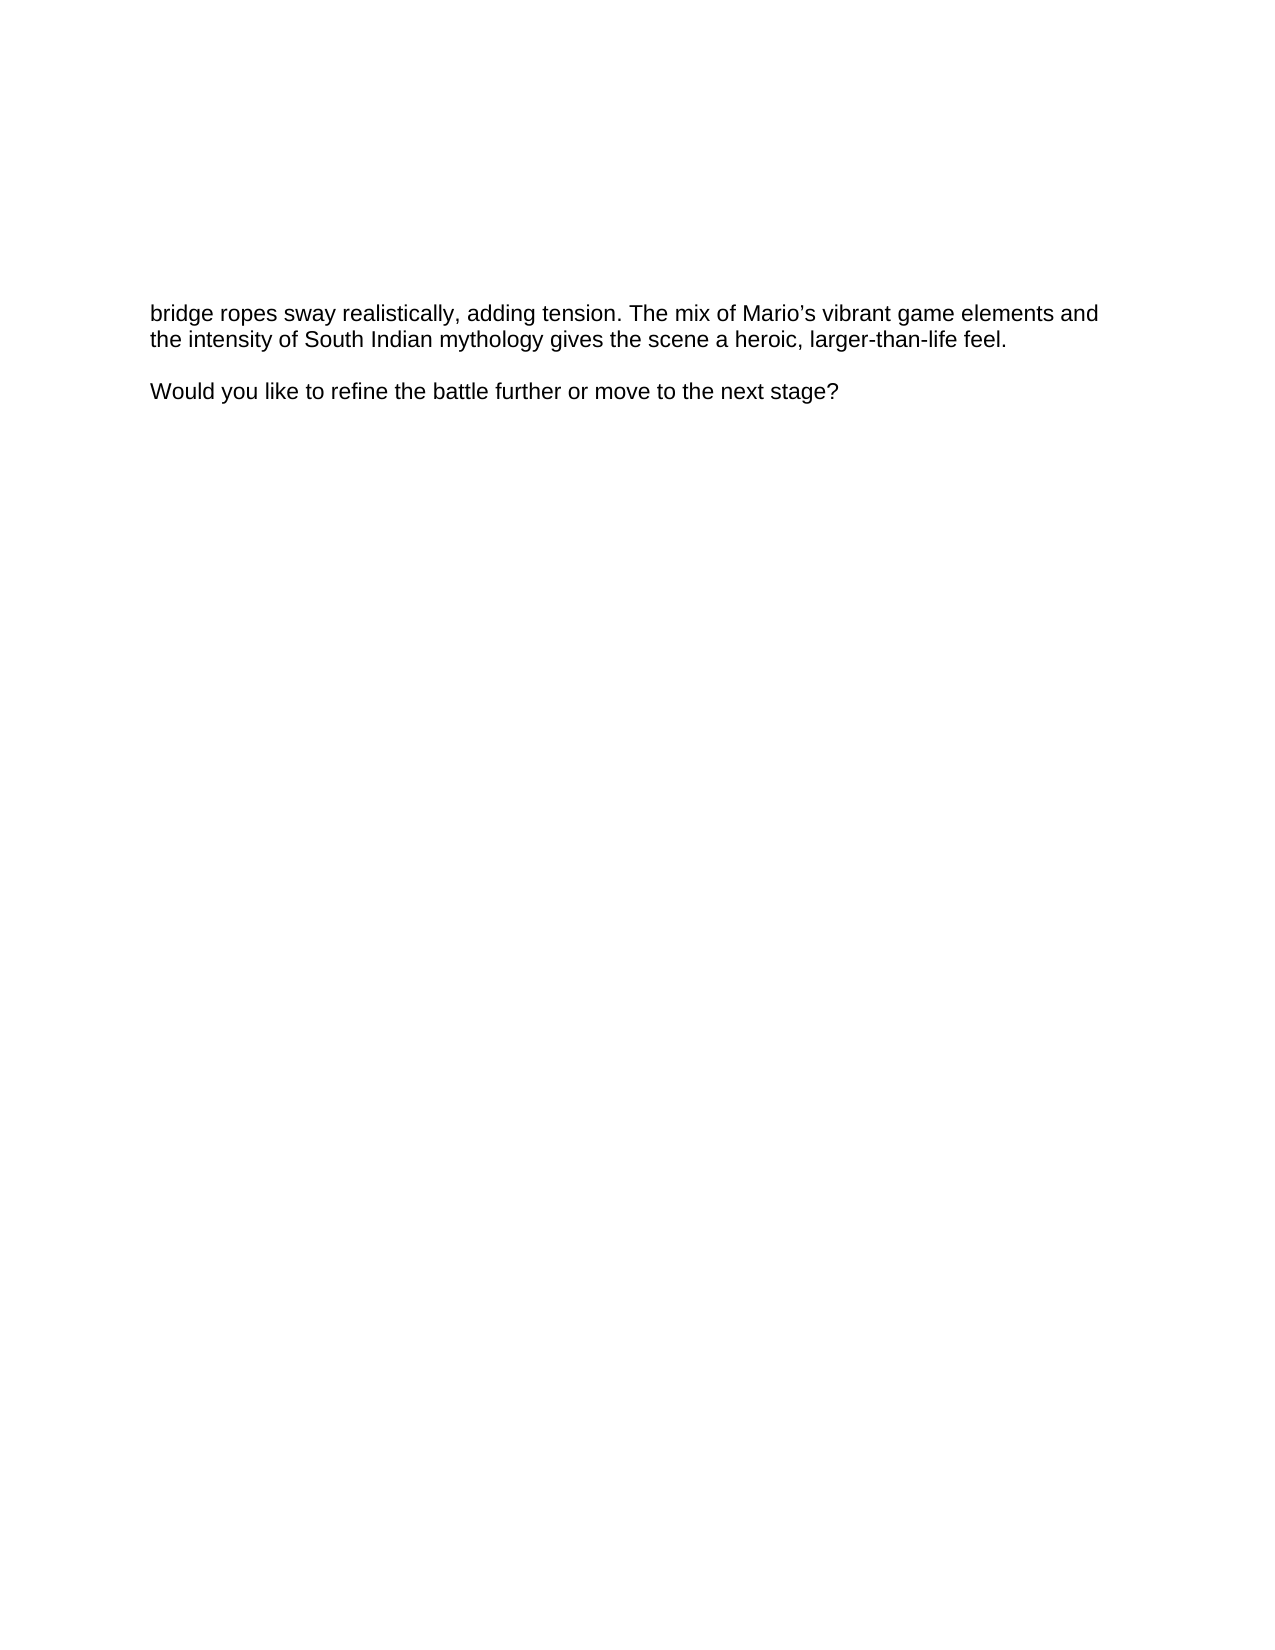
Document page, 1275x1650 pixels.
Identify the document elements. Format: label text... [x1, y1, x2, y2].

text bridge ropes sway realistically, adding tension. The mix of Mario’s vibrant game elements and the intensity of South Indian mythology gives the scene a heroic, larger-than-life feel. [150, 300, 1125, 353]
text Would you like to refine the battle further or move to the next stage? [150, 378, 1125, 404]
